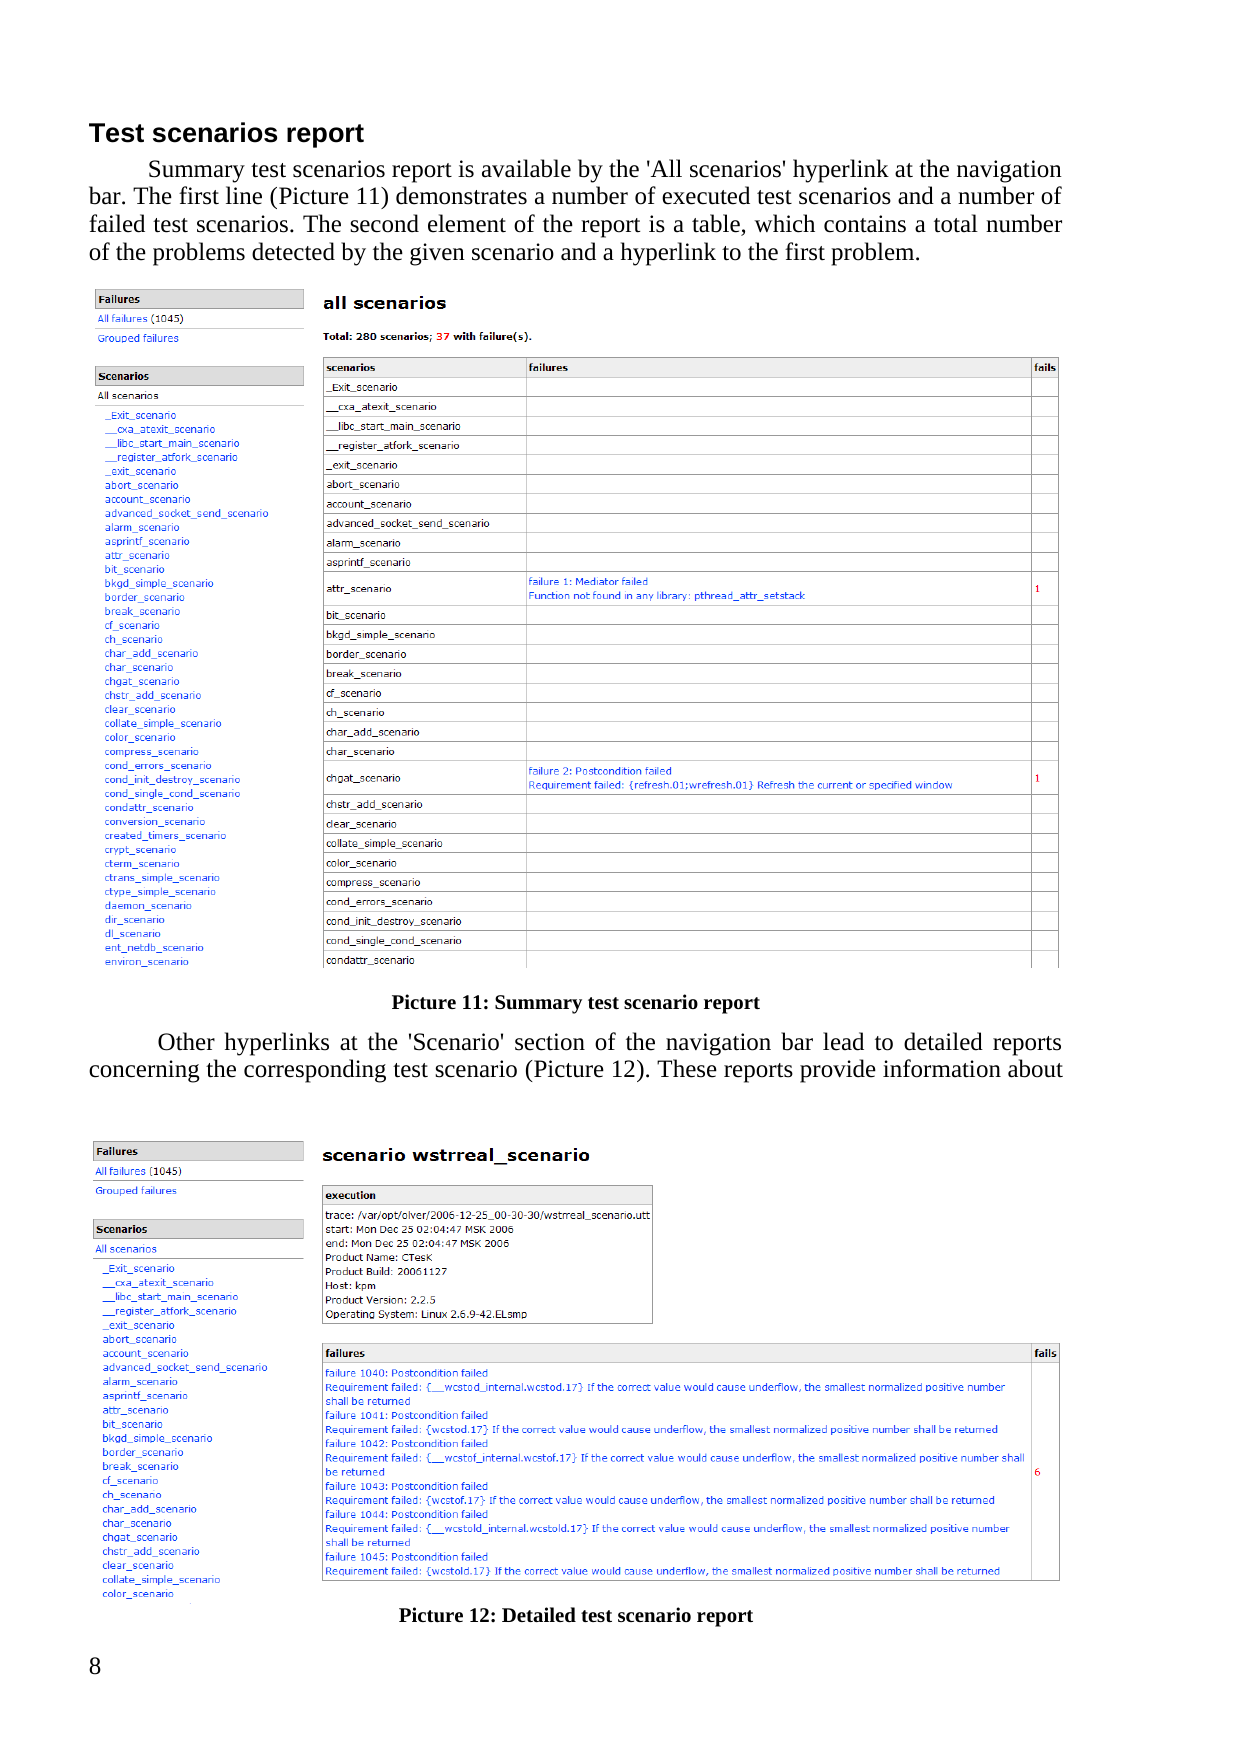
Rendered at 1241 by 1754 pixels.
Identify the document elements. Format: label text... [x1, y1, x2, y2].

text Other hyperlinks at the 'Scenario' section of the navigation bar lead to detailed reports concerning the corresponding test scenario (Picture 12). These reports provide information about [88, 266, 1063, 1083]
picture [88, 1135, 1064, 1604]
text Summary test scenarios report is available by the 'All scenarios' hyperlink at the navigation bar. The first line (Picture 11) demonstrates a number of executed test scenarios and a number of failed test scenarios. The second element of the report is a table, which contains a total number of the problems detected by the given scenario and a hyperlink to the first problem. [88, 155, 1063, 266]
text Picture 11: Summary test scenario report [91, 991, 1060, 1014]
text Picture 12: Detailed test scenario report [88, 1604, 1063, 1627]
subtitle Test scenarios report [88, 118, 1063, 148]
picture [91, 279, 1061, 968]
